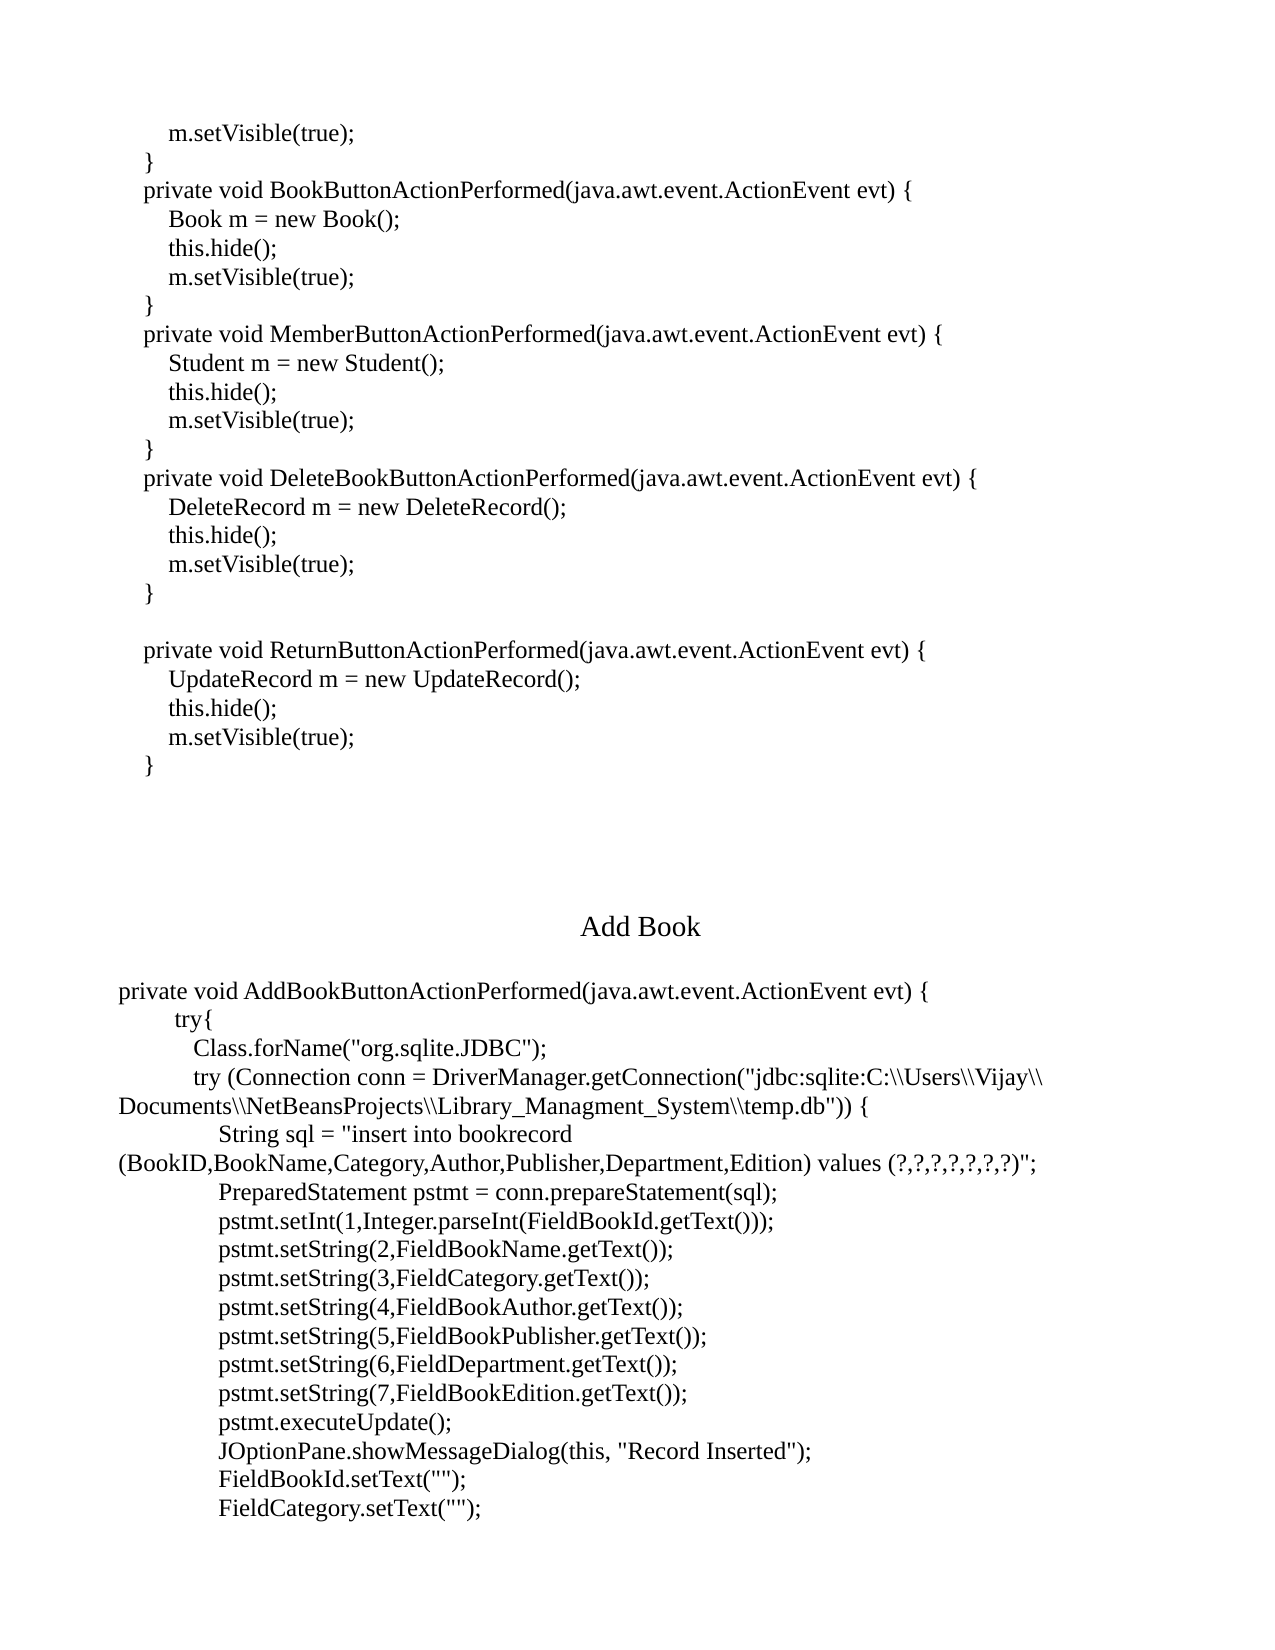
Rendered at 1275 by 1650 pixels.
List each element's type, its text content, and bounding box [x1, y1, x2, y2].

text } [118, 434, 1157, 463]
text m.setVisible(true); [118, 262, 1157, 291]
text private void BookButtonActionPerformed(java.awt.event.ActionEvent evt) { [118, 176, 1157, 204]
text pstmt.setString(7,FieldBookEdition.getText()); [118, 1378, 1157, 1407]
text pstmt.setInt(1,Integer.parseInt(FieldBookId.getText())); [118, 1206, 1157, 1234]
text private void AddBookButtonActionPerformed(java.awt.event.ActionEvent evt) { [118, 976, 1157, 1004]
text m.setVisible(true); [118, 118, 1157, 147]
text } [118, 751, 1157, 779]
text String sql = "insert into bookrecord (BookID,BookName,Category,Author,Publisher,Department,Edition) values (?,?,?,?,?,?,?)"; [118, 1119, 1157, 1177]
text Add Book [118, 909, 1157, 942]
text } [118, 578, 1157, 607]
text Student m = new Student(); [118, 348, 1157, 377]
text UpdateRecord m = new UpdateRecord(); [118, 664, 1157, 693]
text this.hide(); [118, 693, 1157, 722]
text Book m = new Book(); [118, 204, 1157, 233]
text m.setVisible(true); [118, 406, 1157, 434]
text m.setVisible(true); [118, 722, 1157, 751]
text private void MemberButtonActionPerformed(java.awt.event.ActionEvent evt) { [118, 319, 1157, 348]
text pstmt.setString(5,FieldBookPublisher.getText()); [118, 1321, 1157, 1349]
text FieldCategory.setText(""); [118, 1493, 1157, 1522]
text } [118, 147, 1157, 176]
text try (Connection conn = DriverManager.getConnection("jdbc:sqlite:C:\\Users\\Vijay\\Documents\\NetBeansProjects\\Library_Managment_System\\temp.db")) { [118, 1062, 1157, 1119]
text this.hide(); [118, 233, 1157, 262]
text m.setVisible(true); [118, 549, 1157, 578]
text this.hide(); [118, 377, 1157, 406]
text pstmt.setString(3,FieldCategory.getText()); [118, 1263, 1157, 1292]
text PreparedStatement pstmt = conn.prepareStatement(sql); [118, 1177, 1157, 1206]
text pstmt.setString(4,FieldBookAuthor.getText()); [118, 1292, 1157, 1321]
text this.hide(); [118, 521, 1157, 549]
text FieldBookId.setText(""); [118, 1464, 1157, 1493]
text private void DeleteBookButtonActionPerformed(java.awt.event.ActionEvent evt) { [118, 463, 1157, 492]
text JOptionPane.showMessageDialog(this, "Record Inserted"); [118, 1436, 1157, 1464]
text pstmt.setString(2,FieldBookName.getText()); [118, 1234, 1157, 1263]
text try{ [118, 1004, 1157, 1033]
text Class.forName("org.sqlite.JDBC"); [118, 1033, 1157, 1062]
text DeleteRecord m = new DeleteRecord(); [118, 492, 1157, 521]
text } [118, 291, 1157, 319]
text pstmt.executeUpdate(); [118, 1407, 1157, 1436]
text pstmt.setString(6,FieldDepartment.getText()); [118, 1349, 1157, 1378]
text private void ReturnButtonActionPerformed(java.awt.event.ActionEvent evt) { [118, 636, 1157, 664]
